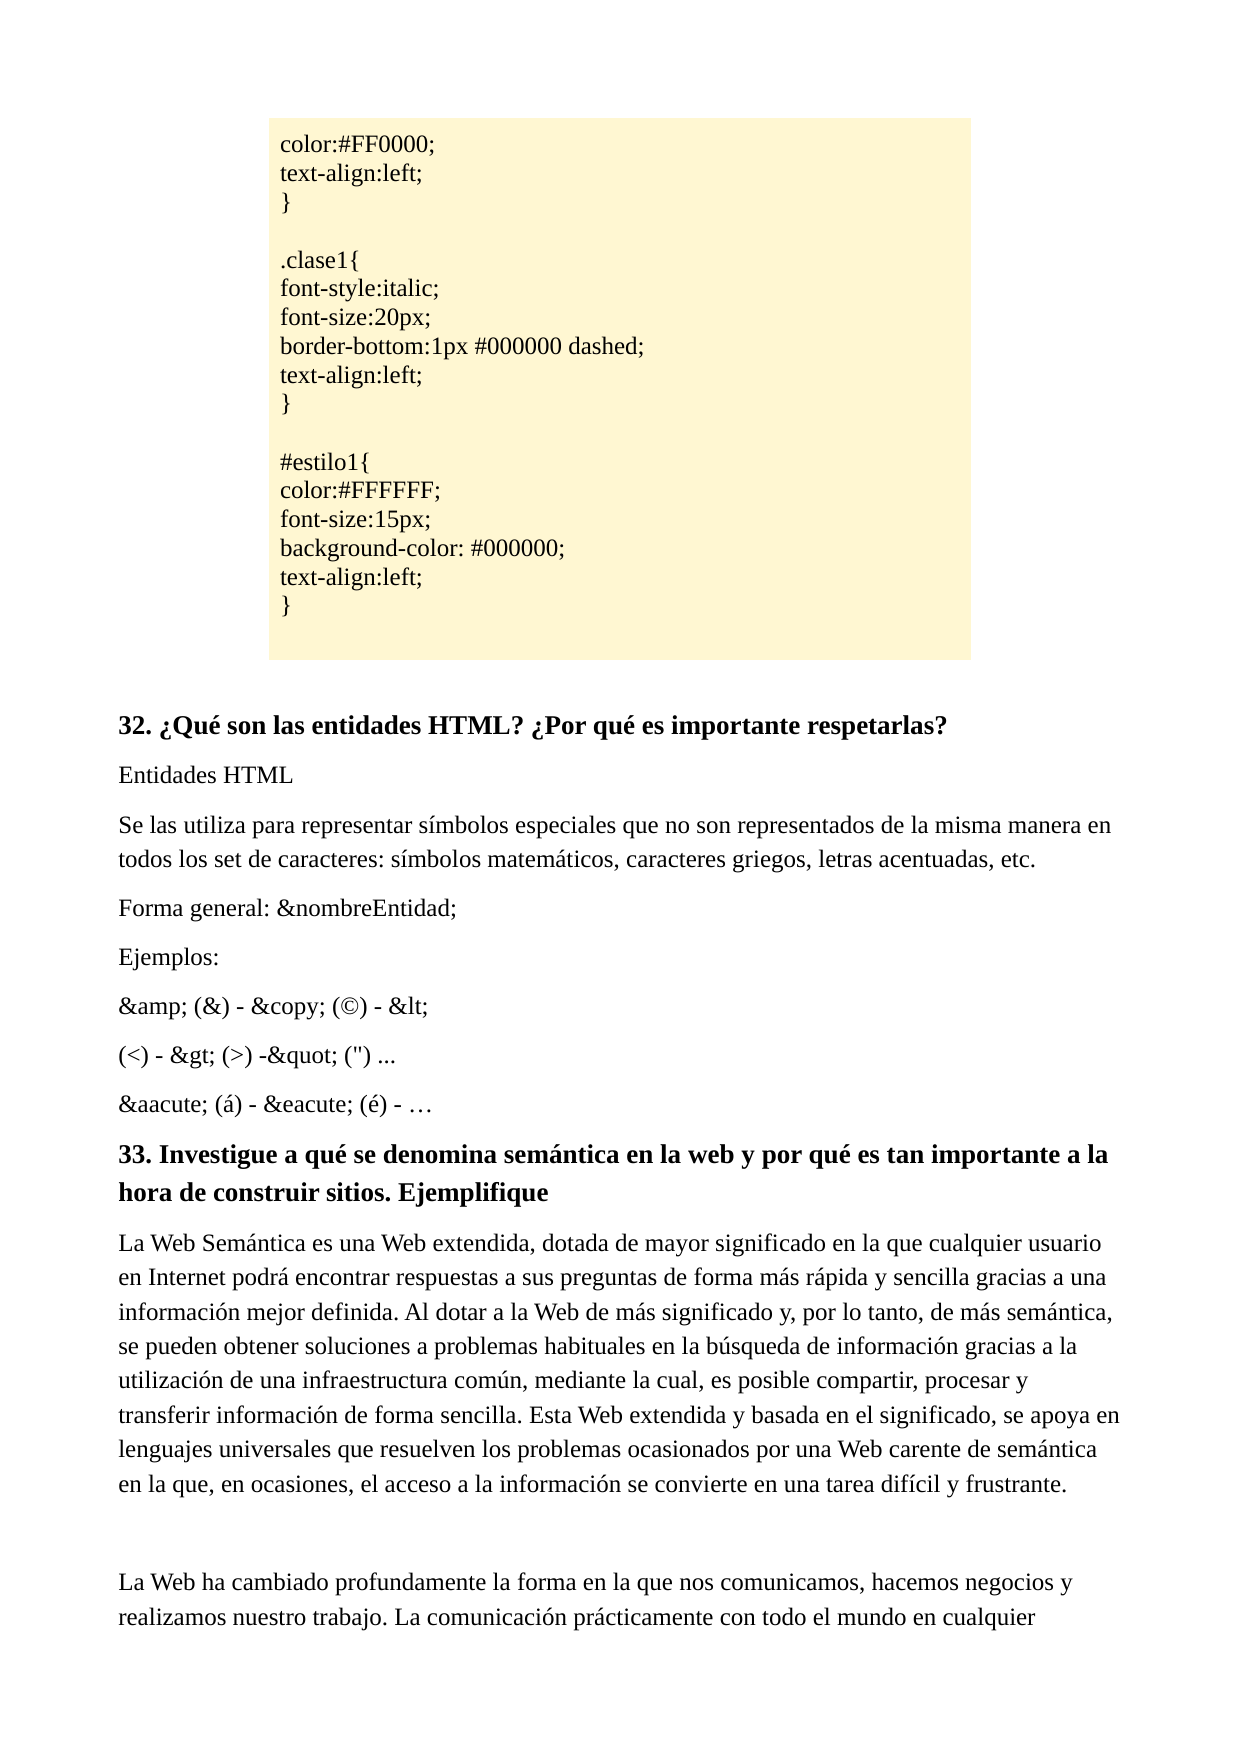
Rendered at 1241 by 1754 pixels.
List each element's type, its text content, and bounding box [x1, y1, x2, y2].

text Forma general: &nombreEntidad; [118, 893, 1122, 922]
text La Web Semántica es una Web extendida, dotada de mayor significado en la que cualquier usuario en Internet podrá encontrar respuestas a sus preguntas de forma más rápida y sencilla gracias a una información mejor definida. Al dotar a la Web de más significado y, por lo tanto, de más semántica, se pueden obtener soluciones a problemas habituales en la búsqueda de información gracias a la utilización de una infraestructura común, mediante la cual, es posible compartir, procesar y transferir información de forma sencilla. Esta Web extendida y basada en el significado, se apoya en lenguajes universales que resuelven los problemas ocasionados por una Web carente de semántica en la que, en ocasiones, el acceso a la información se convierte en una tarea difícil y frustrante. [118, 1228, 1122, 1498]
text Entidades HTML [118, 761, 1122, 789]
text Ejemplos: [118, 942, 1122, 971]
text (<) - &gt; (>) -&quot; (") ... [118, 1040, 1122, 1069]
text &amp; (&) - &copy; (©) - &lt; [118, 991, 1122, 1020]
text 33. Investigue a qué se denomina semántica en la web y por qué es tan importante a la hora de construir sitios. Ejemplifique [118, 1138, 1122, 1207]
text Se las utiliza para representar símbolos especiales que no son representados de la misma manera en todos los set de caracteres: símbolos matemáticos, caracteres griegos, letras acentuadas, etc. [118, 810, 1122, 873]
text 32. ¿Qué son las entidades HTML? ¿Por qué es importante respetarlas? [118, 709, 1122, 740]
text La Web ha cambiado profundamente la forma en la que nos comunicamos, hacemos negocios y realizamos nuestro trabajo. La comunicación prácticamente con todo el mundo en cualquier [118, 1567, 1122, 1630]
text &aacute; (á) - &eacute; (é) - … [118, 1089, 1122, 1118]
table_header color:#FF0000; text-align:left; } .clase1{ font-style:italic; font-size:20px; border-bottom:1px #000000 dashed; text-align:left; } #estilo1{ color:#FFFFFF; font-size:15px; background-color: #000000; text-align:left; } [269, 118, 971, 660]
